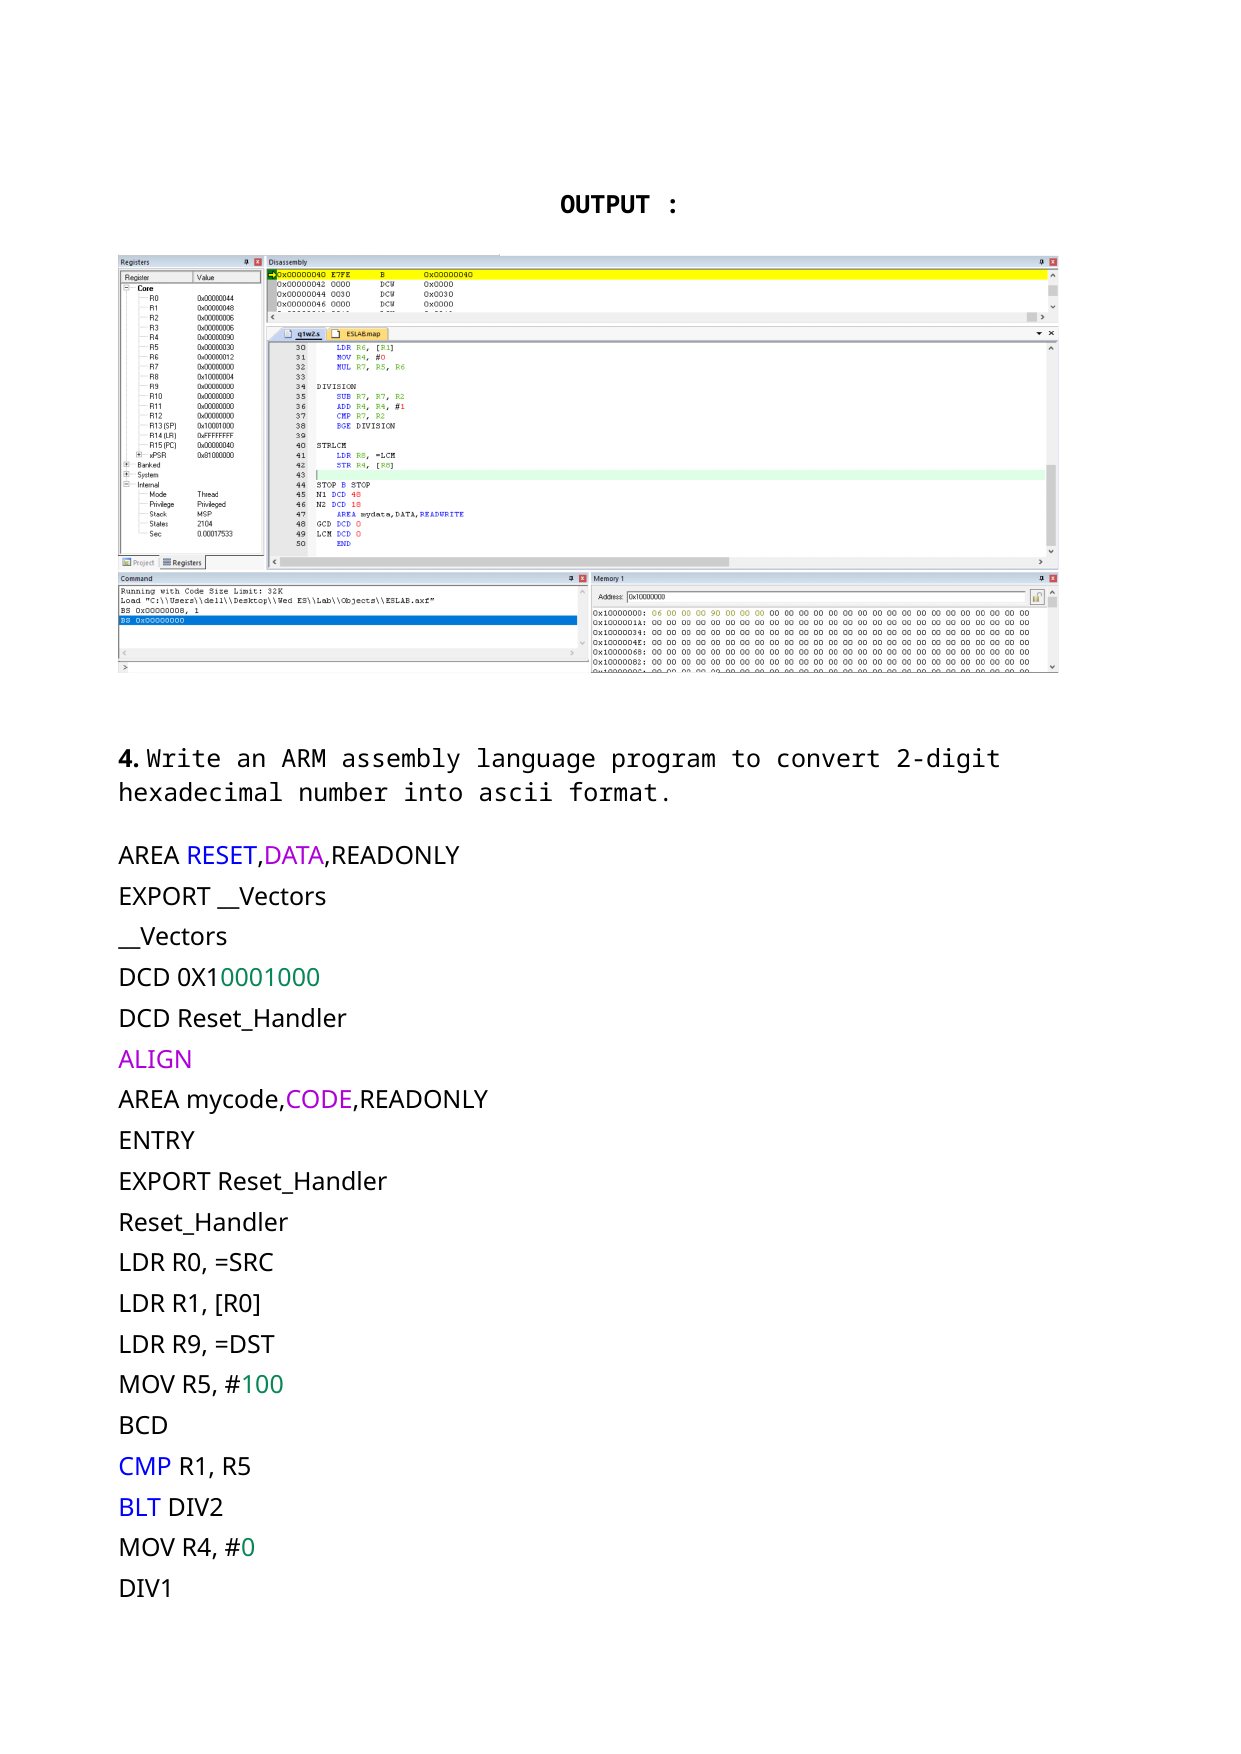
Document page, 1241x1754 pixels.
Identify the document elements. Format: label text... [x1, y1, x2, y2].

text EXPORT Reset_Handler [118, 1157, 1122, 1197]
text BLT DIV2 [118, 1483, 1122, 1523]
text OUTPUT : [118, 186, 1122, 220]
text AREA RESET,DATA,READONLY [118, 838, 1122, 872]
text LDR R0, =SRC [118, 1238, 1122, 1279]
text Reset_Handler [118, 1197, 1122, 1238]
text LDR R9, =DST [118, 1320, 1122, 1360]
text AREA mycode,CODE,READONLY [118, 1075, 1122, 1116]
text LDR R1, [R0] [118, 1279, 1122, 1320]
text DCD 0X10001000 [118, 953, 1122, 994]
picture [118, 254, 1059, 673]
text DCD Reset_Handler [118, 994, 1122, 1034]
text __Vectors [118, 912, 1122, 953]
text ALIGN [118, 1034, 1122, 1075]
text DIV1 [118, 1564, 1122, 1605]
text BCD [118, 1401, 1122, 1442]
text MOV R4, #0 [118, 1523, 1122, 1564]
text CMP R1, R5 [118, 1442, 1122, 1483]
text EXPORT __Vectors [118, 872, 1122, 912]
text ENTRY [118, 1116, 1122, 1157]
text 4. Write an ARM assembly language program to convert 2-digit hexadecimal number into ascii format. [118, 741, 1122, 809]
text MOV R5, #100 [118, 1360, 1122, 1401]
